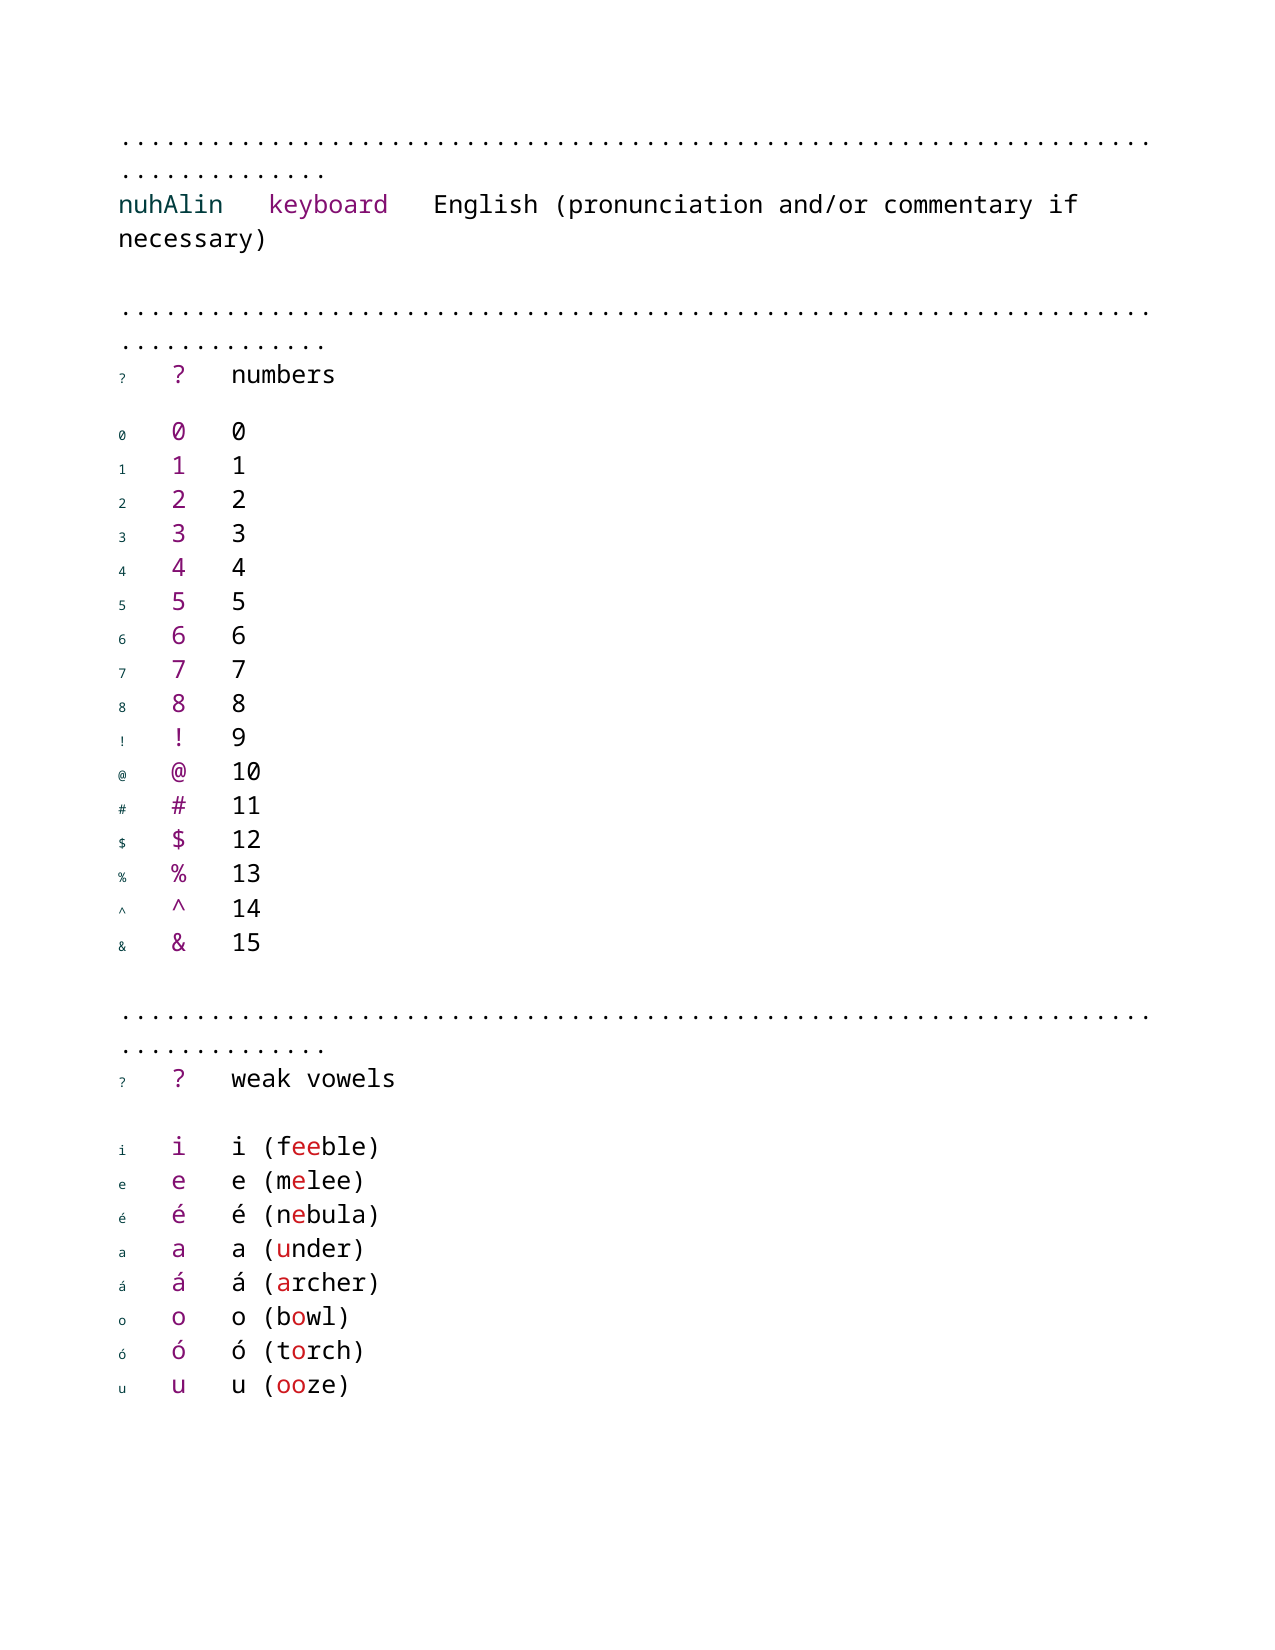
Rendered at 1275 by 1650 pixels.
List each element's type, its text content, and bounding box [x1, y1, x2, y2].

text 1 1 1 [118, 447, 1157, 481]
text u u u (ooze) [118, 1367, 1157, 1401]
text 4 4 4 [118, 549, 1157, 584]
text nuhAlin keyboard English (pronunciation and/or commentary if necessary) [118, 186, 1157, 254]
text i i i (feeble) [118, 1129, 1157, 1163]
text a a a (under) [118, 1231, 1157, 1265]
text 6 6 6 [118, 618, 1157, 652]
text ? ? numbers [118, 357, 1157, 391]
text ? ? weak vowels [118, 1061, 1157, 1094]
text ó ó ó (torch) [118, 1333, 1157, 1367]
text & & 15 [118, 924, 1157, 958]
text @ @ 10 [118, 754, 1157, 788]
text e e e (melee) [118, 1163, 1157, 1197]
text á á á (archer) [118, 1265, 1157, 1299]
text ................................................................................... [118, 118, 1157, 186]
text % % 13 [118, 856, 1157, 890]
text 2 2 2 [118, 481, 1157, 516]
text 7 7 7 [118, 652, 1157, 686]
text ! ! 9 [118, 720, 1157, 754]
text $ $ 12 [118, 822, 1157, 856]
text 8 8 8 [118, 686, 1157, 720]
text 3 3 3 [118, 516, 1157, 549]
text # # 11 [118, 788, 1157, 822]
text 0 0 0 [118, 413, 1157, 447]
text ^ ^ 14 [118, 890, 1157, 924]
text é é é (nebula) [118, 1197, 1157, 1231]
text ................................................................................... [118, 992, 1157, 1061]
text ................................................................................... [118, 288, 1157, 357]
text o o o (bowl) [118, 1299, 1157, 1333]
text 5 5 5 [118, 584, 1157, 618]
